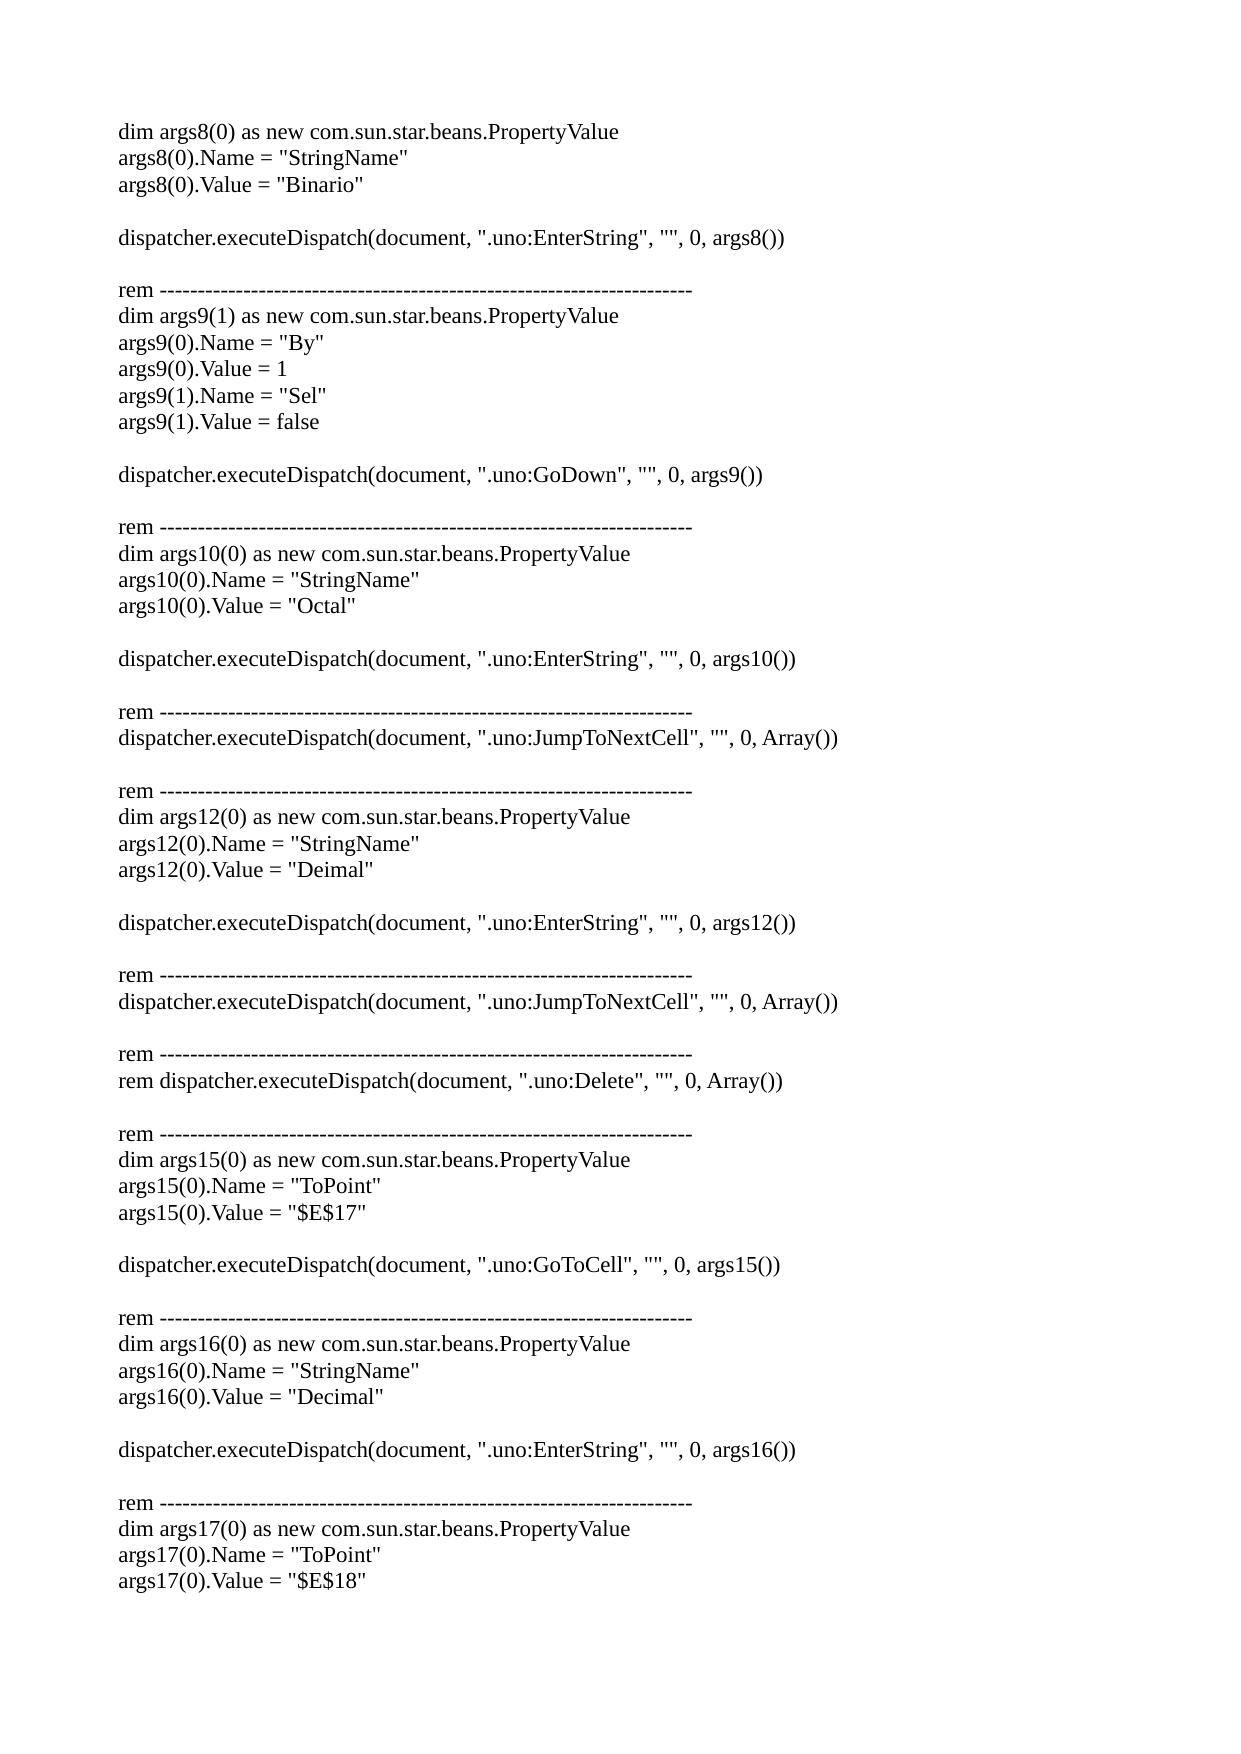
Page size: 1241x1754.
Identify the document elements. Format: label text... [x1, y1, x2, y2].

text args10(0).Value = "Octal" [118, 592, 1122, 619]
text dispatcher.executeDispatch(document, ".uno:EnterString", "", 0, args12()) [118, 909, 1122, 935]
text args10(0).Name = "StringName" [118, 566, 1122, 592]
text args16(0).Name = "StringName" [118, 1357, 1122, 1383]
text rem ---------------------------------------------------------------------- [118, 698, 1122, 724]
text dispatcher.executeDispatch(document, ".uno:EnterString", "", 0, args16()) [118, 1436, 1122, 1462]
text args16(0).Value = "Decimal" [118, 1383, 1122, 1409]
text rem ---------------------------------------------------------------------- [118, 513, 1122, 540]
text args9(1).Value = false [118, 408, 1122, 434]
text rem ---------------------------------------------------------------------- [118, 961, 1122, 988]
text dim args16(0) as new com.sun.star.beans.PropertyValue [118, 1330, 1122, 1357]
text dim args17(0) as new com.sun.star.beans.PropertyValue [118, 1515, 1122, 1541]
text args9(1).Name = "Sel" [118, 382, 1122, 408]
text rem ---------------------------------------------------------------------- [118, 1041, 1122, 1067]
text dim args8(0) as new com.sun.star.beans.PropertyValue [118, 118, 1122, 144]
text dim args10(0) as new com.sun.star.beans.PropertyValue [118, 540, 1122, 566]
text dim args9(1) as new com.sun.star.beans.PropertyValue [118, 303, 1122, 329]
text rem ---------------------------------------------------------------------- [118, 777, 1122, 803]
text args15(0).Name = "ToPoint" [118, 1172, 1122, 1199]
text dispatcher.executeDispatch(document, ".uno:GoDown", "", 0, args9()) [118, 461, 1122, 487]
text dispatcher.executeDispatch(document, ".uno:JumpToNextCell", "", 0, Array()) [118, 724, 1122, 751]
text args12(0).Name = "StringName" [118, 830, 1122, 856]
text rem ---------------------------------------------------------------------- [118, 1488, 1122, 1515]
text dim args15(0) as new com.sun.star.beans.PropertyValue [118, 1146, 1122, 1172]
text args9(0).Name = "By" [118, 329, 1122, 355]
text dim args12(0) as new com.sun.star.beans.PropertyValue [118, 803, 1122, 830]
text rem dispatcher.executeDispatch(document, ".uno:Delete", "", 0, Array()) [118, 1067, 1122, 1093]
text rem ---------------------------------------------------------------------- [118, 1119, 1122, 1146]
text rem ---------------------------------------------------------------------- [118, 276, 1122, 303]
text args12(0).Value = "Deimal" [118, 856, 1122, 882]
text args15(0).Value = "$E$17" [118, 1199, 1122, 1225]
text rem ---------------------------------------------------------------------- [118, 1304, 1122, 1330]
text args8(0).Name = "StringName" [118, 144, 1122, 171]
text dispatcher.executeDispatch(document, ".uno:EnterString", "", 0, args10()) [118, 645, 1122, 672]
text args17(0).Name = "ToPoint" [118, 1541, 1122, 1568]
text dispatcher.executeDispatch(document, ".uno:GoToCell", "", 0, args15()) [118, 1251, 1122, 1278]
text dispatcher.executeDispatch(document, ".uno:EnterString", "", 0, args8()) [118, 223, 1122, 250]
text args17(0).Value = "$E$18" [118, 1568, 1122, 1594]
text args8(0).Value = "Binario" [118, 171, 1122, 197]
text dispatcher.executeDispatch(document, ".uno:JumpToNextCell", "", 0, Array()) [118, 988, 1122, 1014]
text args9(0).Value = 1 [118, 355, 1122, 382]
